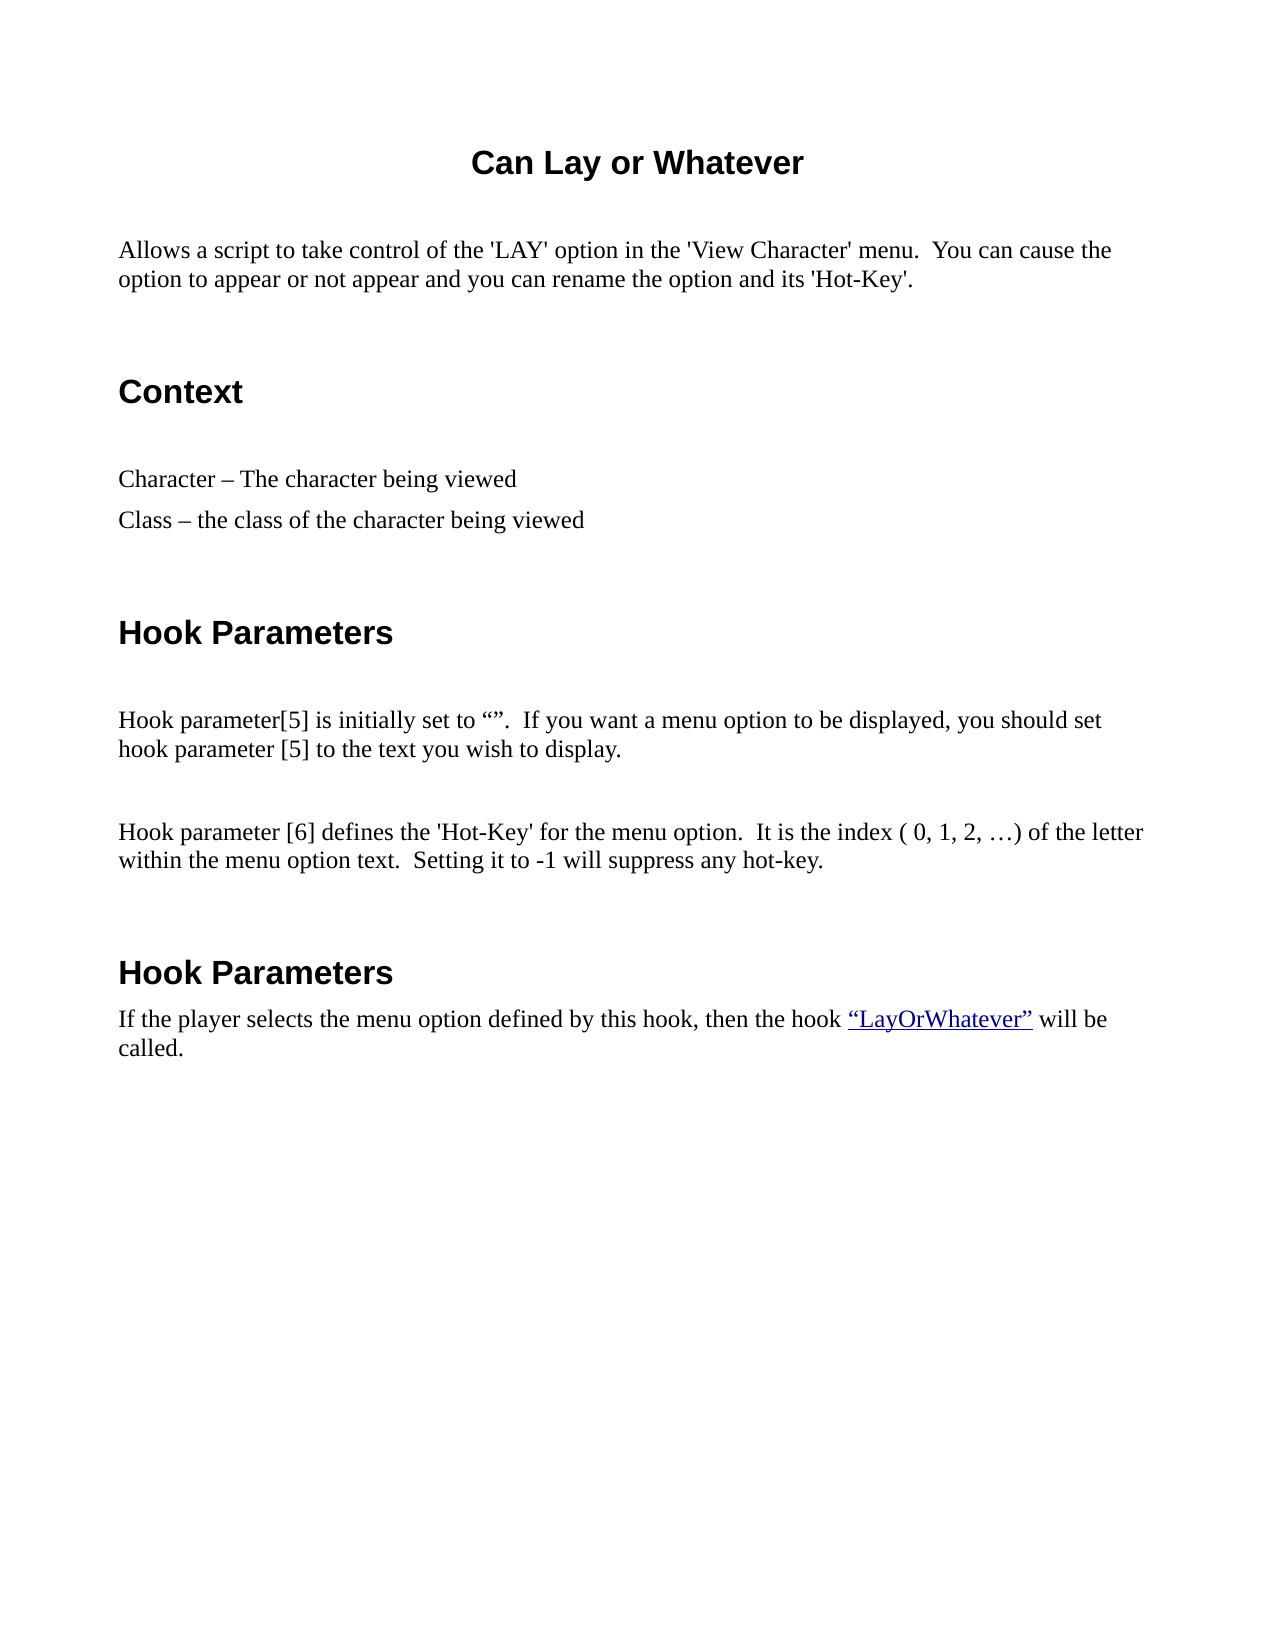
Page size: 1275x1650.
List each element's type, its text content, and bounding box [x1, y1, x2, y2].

text Hook parameter [6] defines the 'Hot-Key' for the menu option. It is the index ( 0, 1, 2, …) of the letter within the menu option text. Setting it to -1 will suppress any hot-key. [118, 817, 1157, 874]
subtitle Context [118, 372, 1157, 410]
subtitle Can Lay or Whatever [118, 143, 1157, 182]
subtitle Hook Parameters [118, 613, 1157, 652]
text Character – The character being viewed [118, 464, 1157, 493]
text Allows a script to take control of the 'LAY' option in the 'View Character' menu. You can cause the option to appear or not appear and you can rename the option and its 'Hot-Key'. [118, 236, 1157, 293]
text Hook parameter[5] is initially set to “”. If you want a menu option to be displayed, you should set hook parameter [5] to the text you wish to display. [118, 705, 1157, 763]
text If the player selects the menu option defined by this hook, then the hook “LayOrWhatever” will be called. [118, 1004, 1157, 1061]
subtitle Hook Parameters [118, 953, 1157, 991]
text Class – the class of the character being viewed [118, 505, 1157, 534]
